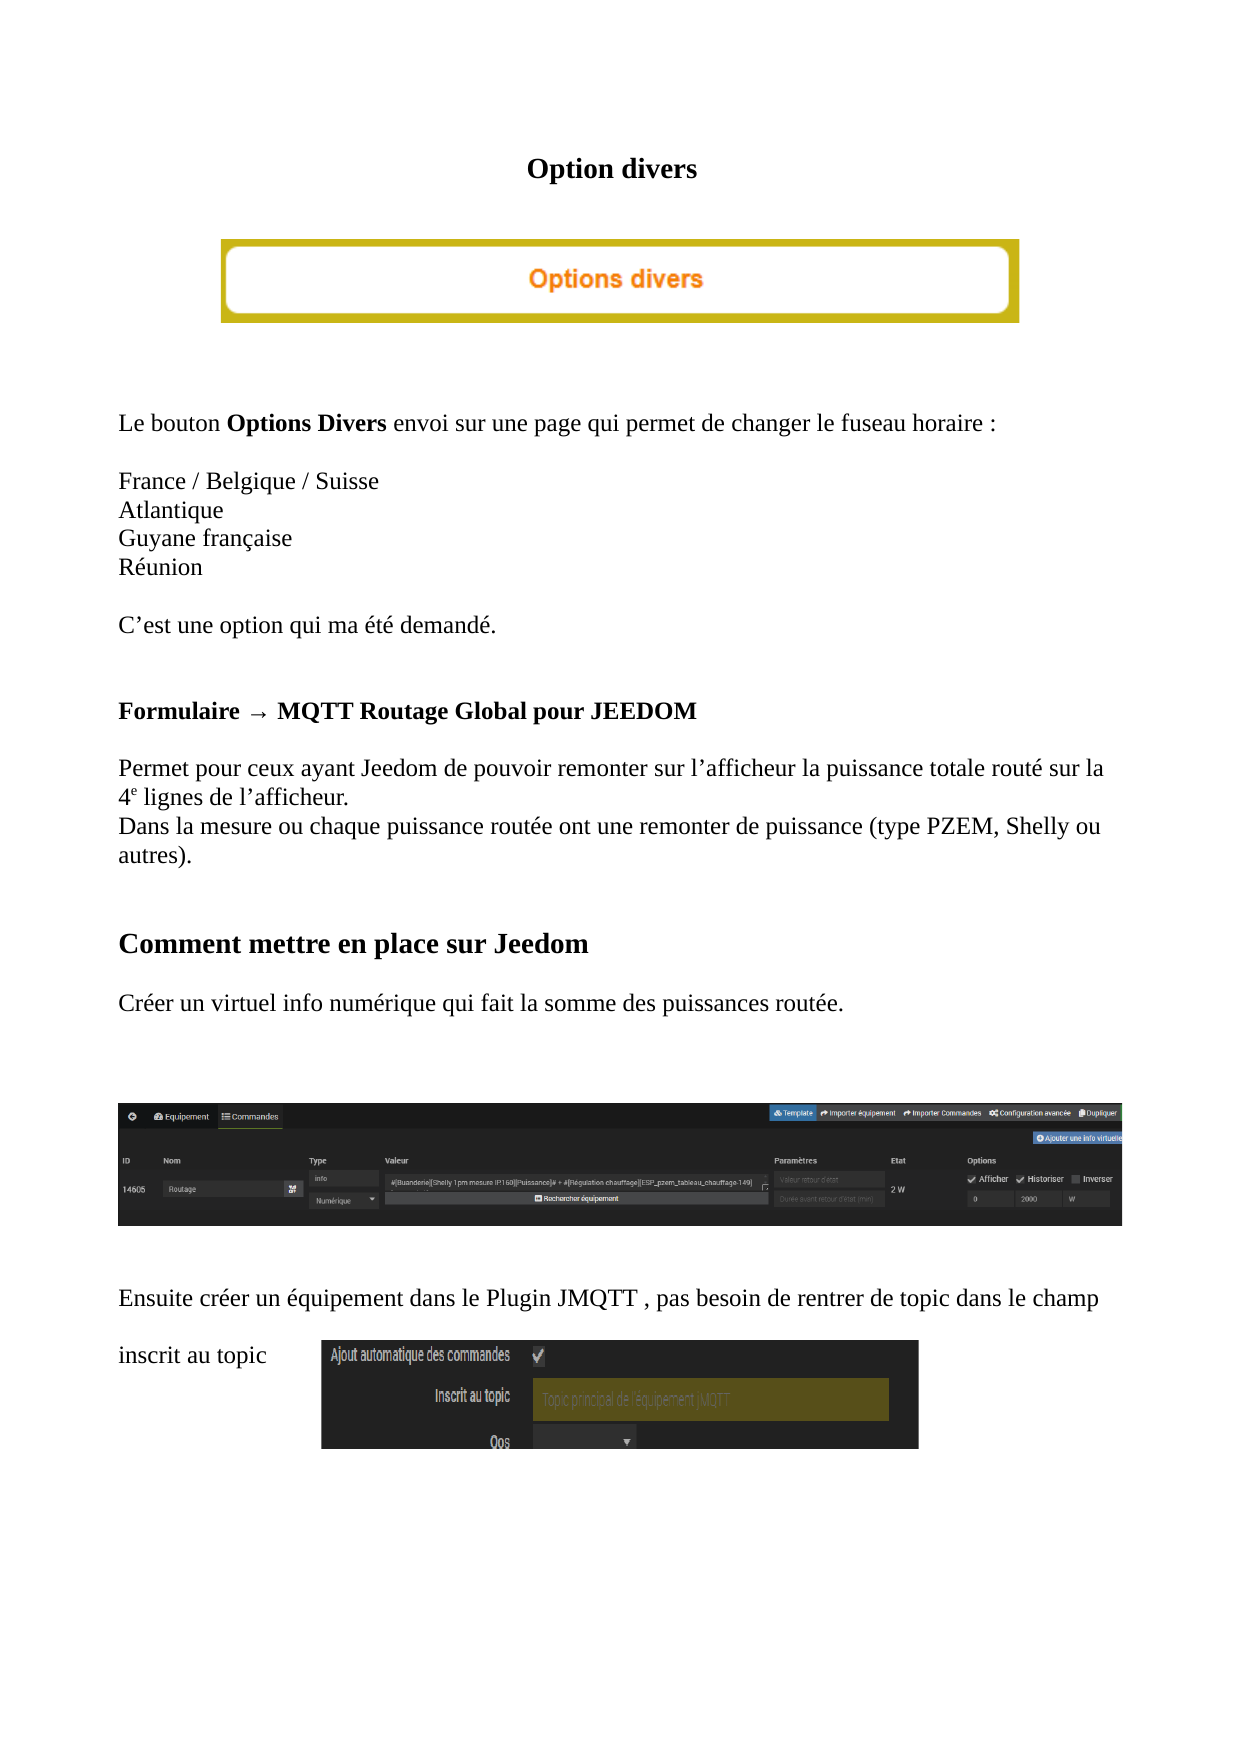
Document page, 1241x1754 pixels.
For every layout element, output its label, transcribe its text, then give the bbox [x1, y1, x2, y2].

text Créer un virtuel info numérique qui fait la somme des puissances routée. [118, 988, 1122, 1017]
text Permet pour ceux ayant Jeedom de pouvoir remonter sur l’afficheur la puissance totale routé sur la 4e lignes de l’afficheur. [118, 753, 1122, 811]
text Comment mettre en place sur Jeedom [118, 926, 1122, 959]
text Réunion [118, 552, 1122, 581]
text Dans la mesure ou chaque puissance routée ont une remonter de puissance (type PZEM, Shelly ou autres). [118, 811, 1122, 868]
picture [118, 1103, 1123, 1226]
picture [321, 1340, 919, 1449]
text Guyane française [118, 523, 1122, 552]
text [919, 1341, 1122, 1369]
text Formulaire → MQTT Routage Global pour JEEDOM [118, 696, 1122, 725]
text France / Belgique / Suisse [118, 466, 1122, 495]
text Le bouton Options Divers envoi sur une page qui permet de changer le fuseau horaire : [118, 408, 1122, 437]
text Option divers [118, 152, 1122, 185]
text Atlantique [118, 495, 1122, 523]
picture [220, 239, 1020, 323]
text C’est une option qui ma été demandé. [118, 610, 1122, 638]
text inscrit au topic [118, 1341, 321, 1369]
text Ensuite créer un équipement dans le Plugin JMQTT , pas besoin de rentrer de topic dans le champ [118, 1283, 1122, 1312]
